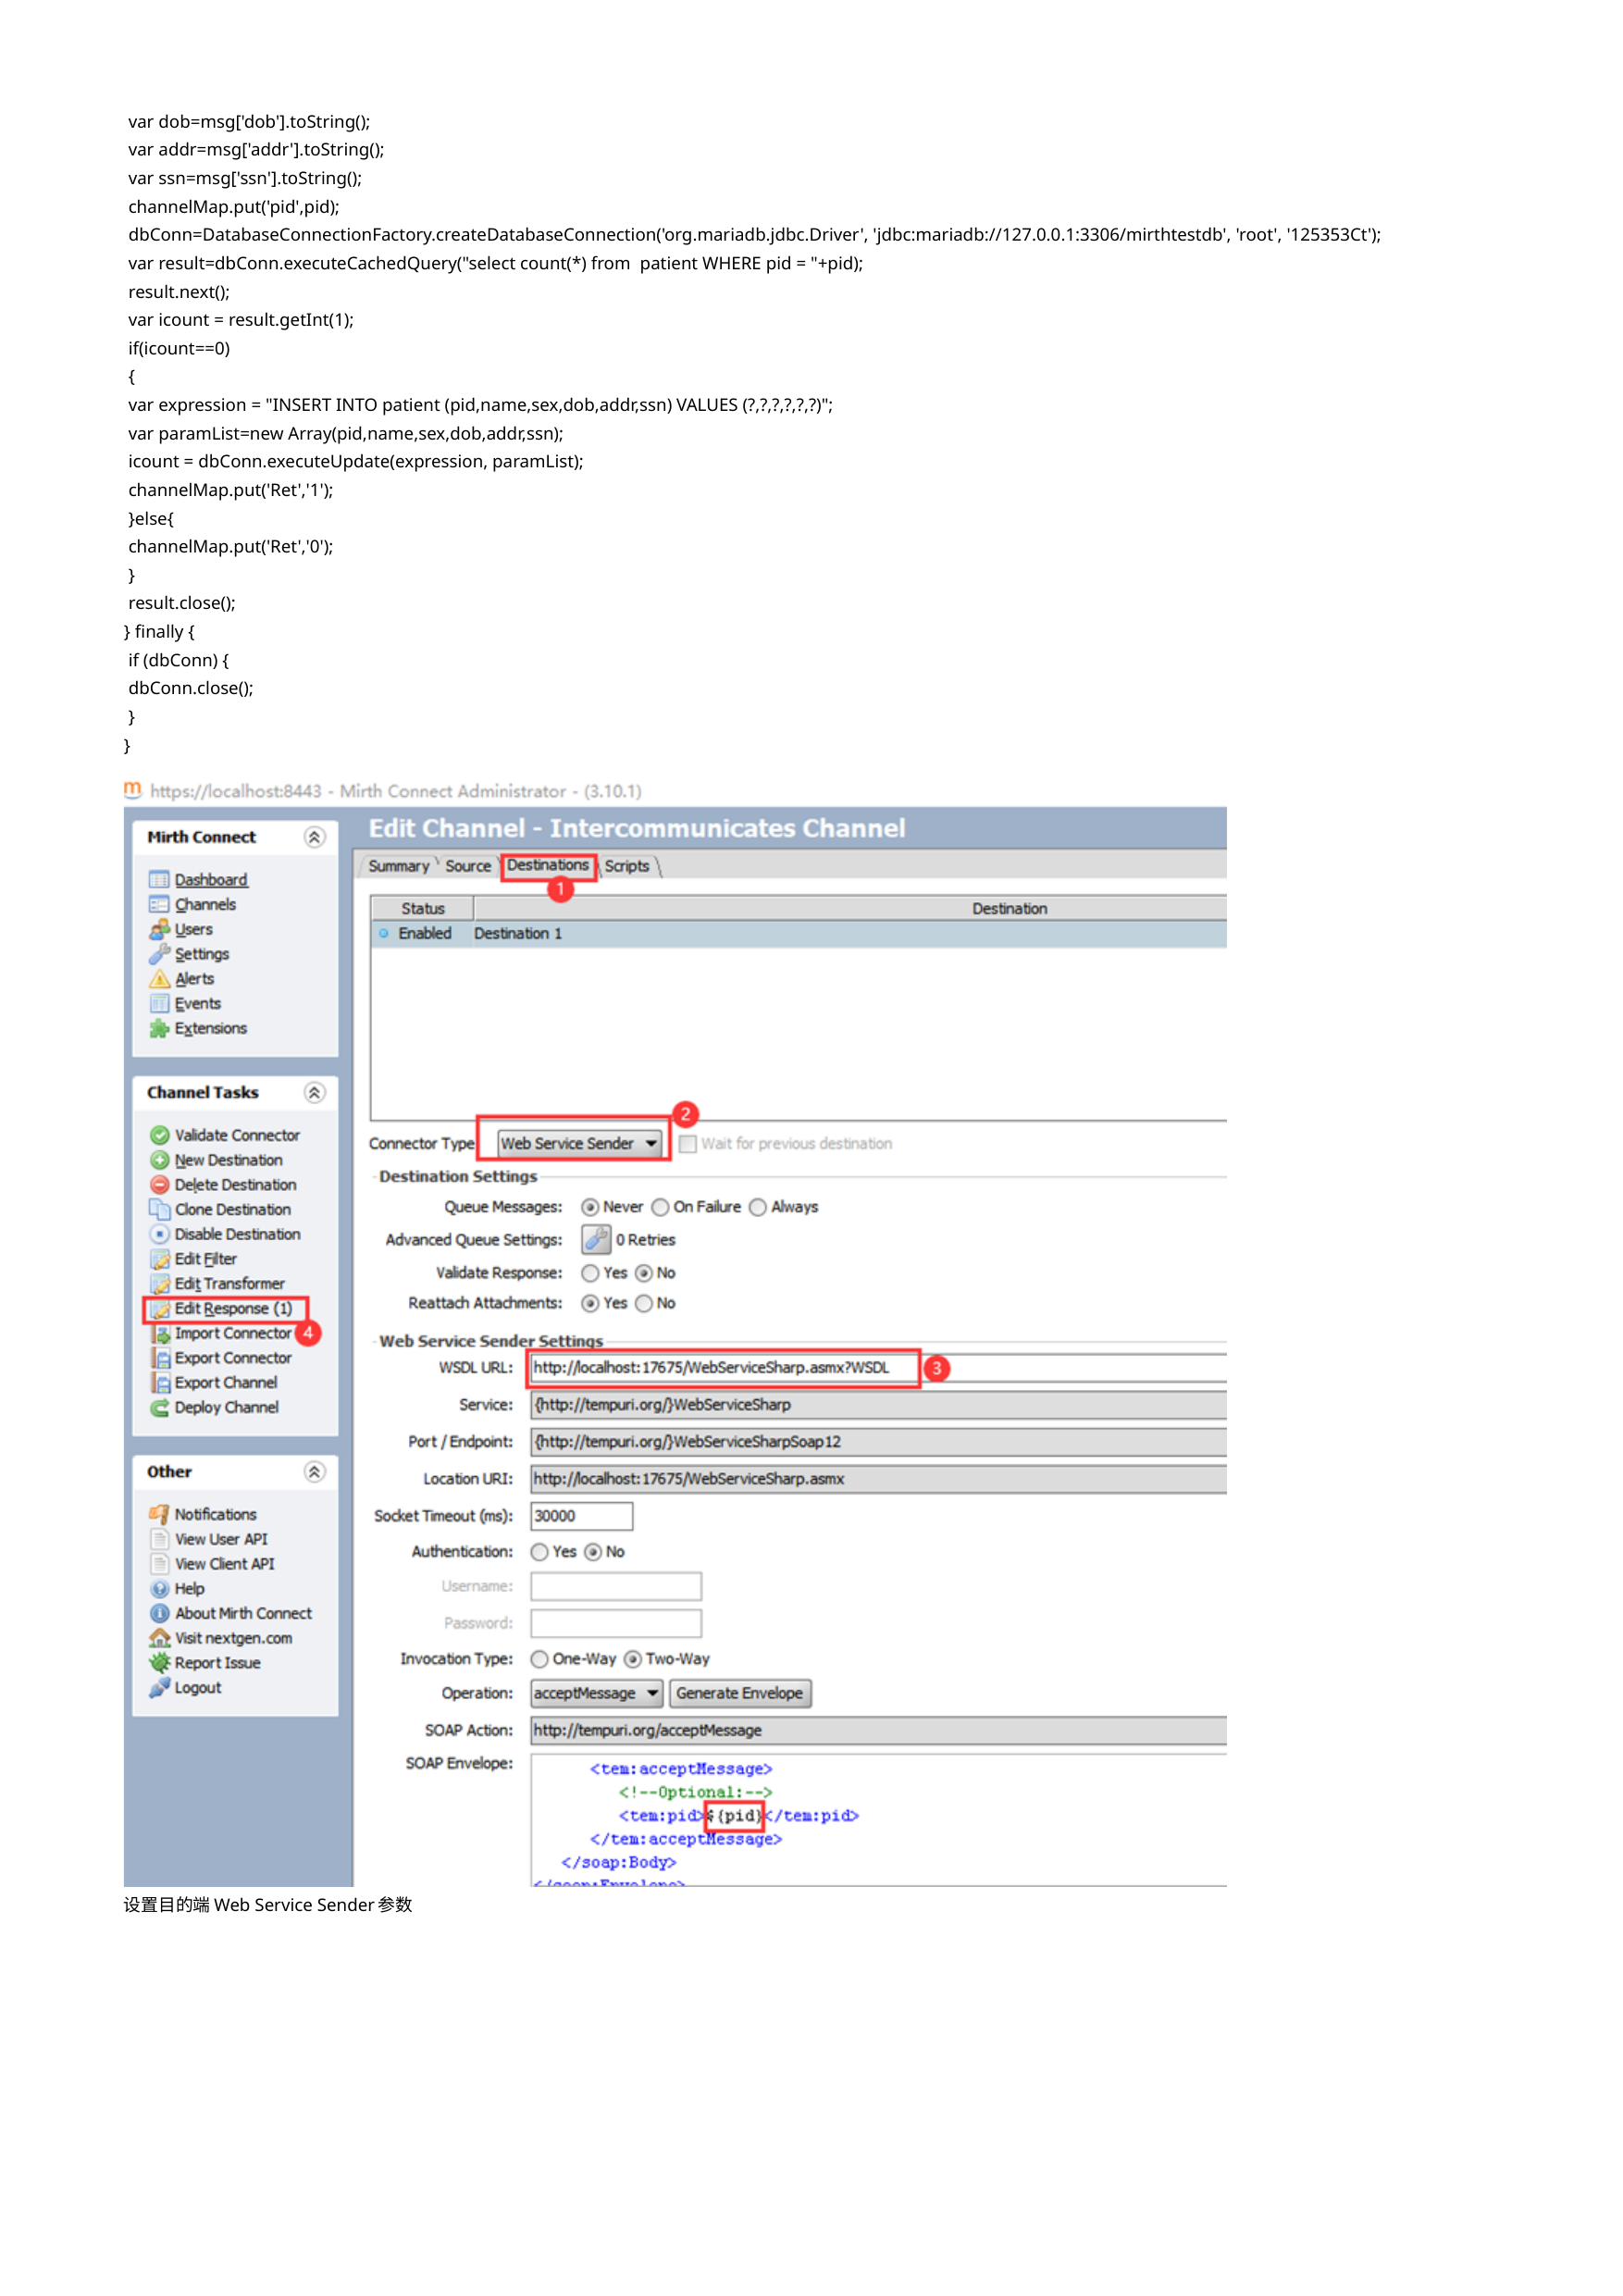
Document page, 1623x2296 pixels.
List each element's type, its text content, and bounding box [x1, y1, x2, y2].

text 设置目的端Web Service Sender参数 [124, 1892, 1499, 1917]
text var dob=msg['dob'].toString(); var addr=msg['addr'].toString(); var ssn=msg['ssn'].toString(); channelMap.put('pid',pid); dbConn=DatabaseConnectionFactory.createDatabaseConnection('org.mariadb.jdbc.Driver', 'jdbc:mariadb://127.0.0.1:3306/mirthtestdb', 'root', '125353Ct'); var result=dbConn.executeCachedQuery("select count(*) from patient WHERE pid = "+pid); result.next(); var icount = result.getInt(1); if(icount==0) { var expression = "INSERT INTO patient (pid,name,sex,dob,addr,ssn) VALUES (?,?,?,?,?,?)"; var paramList=new Array(pid,name,sex,dob,addr,ssn); icount = dbConn.executeUpdate(expression, paramList); channelMap.put('Ret','1'); }else{ channelMap.put('Ret','0'); } result.close(); } finally { if (dbConn) { dbConn.close(); } } [124, 109, 1499, 756]
picture [123, 776, 1227, 1887]
